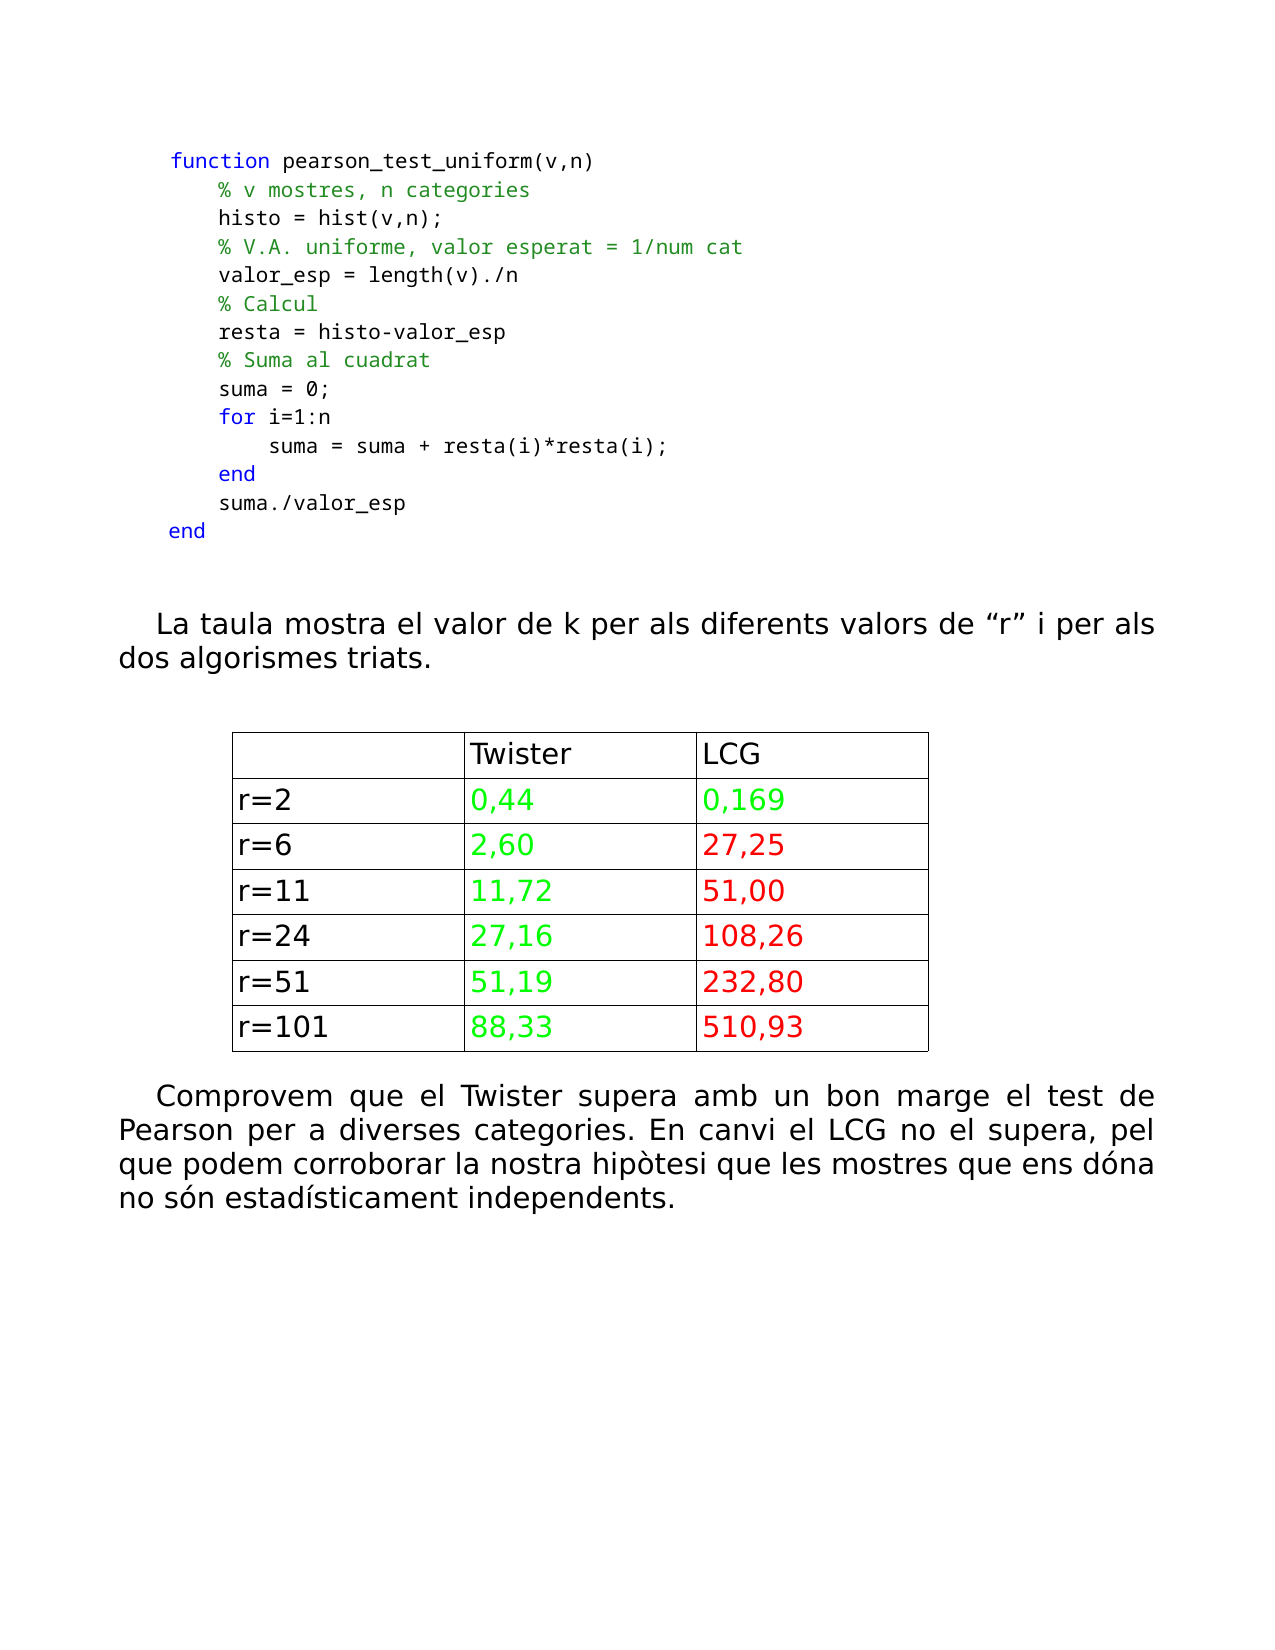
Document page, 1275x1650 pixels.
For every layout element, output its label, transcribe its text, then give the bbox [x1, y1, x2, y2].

table_cell 27,16 [465, 915, 696, 959]
text histo = hist(v,n); [118, 203, 1157, 232]
text % Calcul [118, 289, 1157, 317]
text La taula mostra el valor de k per als diferents valors de “r” i per als dos algorismes triats. [118, 607, 1157, 675]
table_cell r=11 [233, 870, 464, 914]
table_cell r=101 [233, 1006, 464, 1051]
table_header Twister [465, 733, 696, 777]
text function pearson_test_uniform(v,n) [120, 147, 1157, 175]
text resta = histo-valor_esp [118, 317, 1157, 346]
table_cell 0,169 [697, 779, 928, 823]
text % v mostres, n categories [118, 175, 1157, 203]
table_header LCG [697, 733, 928, 777]
text suma = suma + resta(i)*resta(i); [118, 431, 1157, 459]
table_cell r=6 [233, 824, 464, 868]
table_cell r=51 [233, 961, 464, 1005]
table_cell r=2 [233, 779, 464, 823]
table_header [233, 733, 464, 777]
table_cell 0,44 [465, 779, 696, 823]
text valor_esp = length(v)./n [118, 260, 1157, 289]
text end [118, 516, 1157, 545]
table_cell 11,72 [465, 870, 696, 914]
table_cell 510,93 [697, 1006, 928, 1051]
text for i=1:n [118, 402, 1157, 431]
table_cell 108,26 [697, 915, 928, 959]
table_cell 51,19 [465, 961, 696, 1005]
text % Suma al cuadrat [118, 346, 1157, 374]
table_cell 51,00 [697, 870, 928, 914]
table_cell 2,60 [465, 824, 696, 868]
text suma./valor_esp [118, 488, 1157, 516]
text % V.A. uniforme, valor esperat = 1/num cat [118, 232, 1157, 260]
table_cell 232,80 [697, 961, 928, 1005]
text Comprovem que el Twister supera amb un bon marge el test de Pearson per a diverses categories. En canvi el LCG no el supera, pel que podem corroborar la nostra hipòtesi que les mostres que ens dóna no són estadísticament independents. [118, 1079, 1157, 1215]
text suma = 0; [118, 374, 1157, 402]
table_cell 27,25 [697, 824, 928, 868]
table_cell 88,33 [465, 1006, 696, 1051]
text end [118, 459, 1157, 488]
table_cell r=24 [233, 915, 464, 959]
